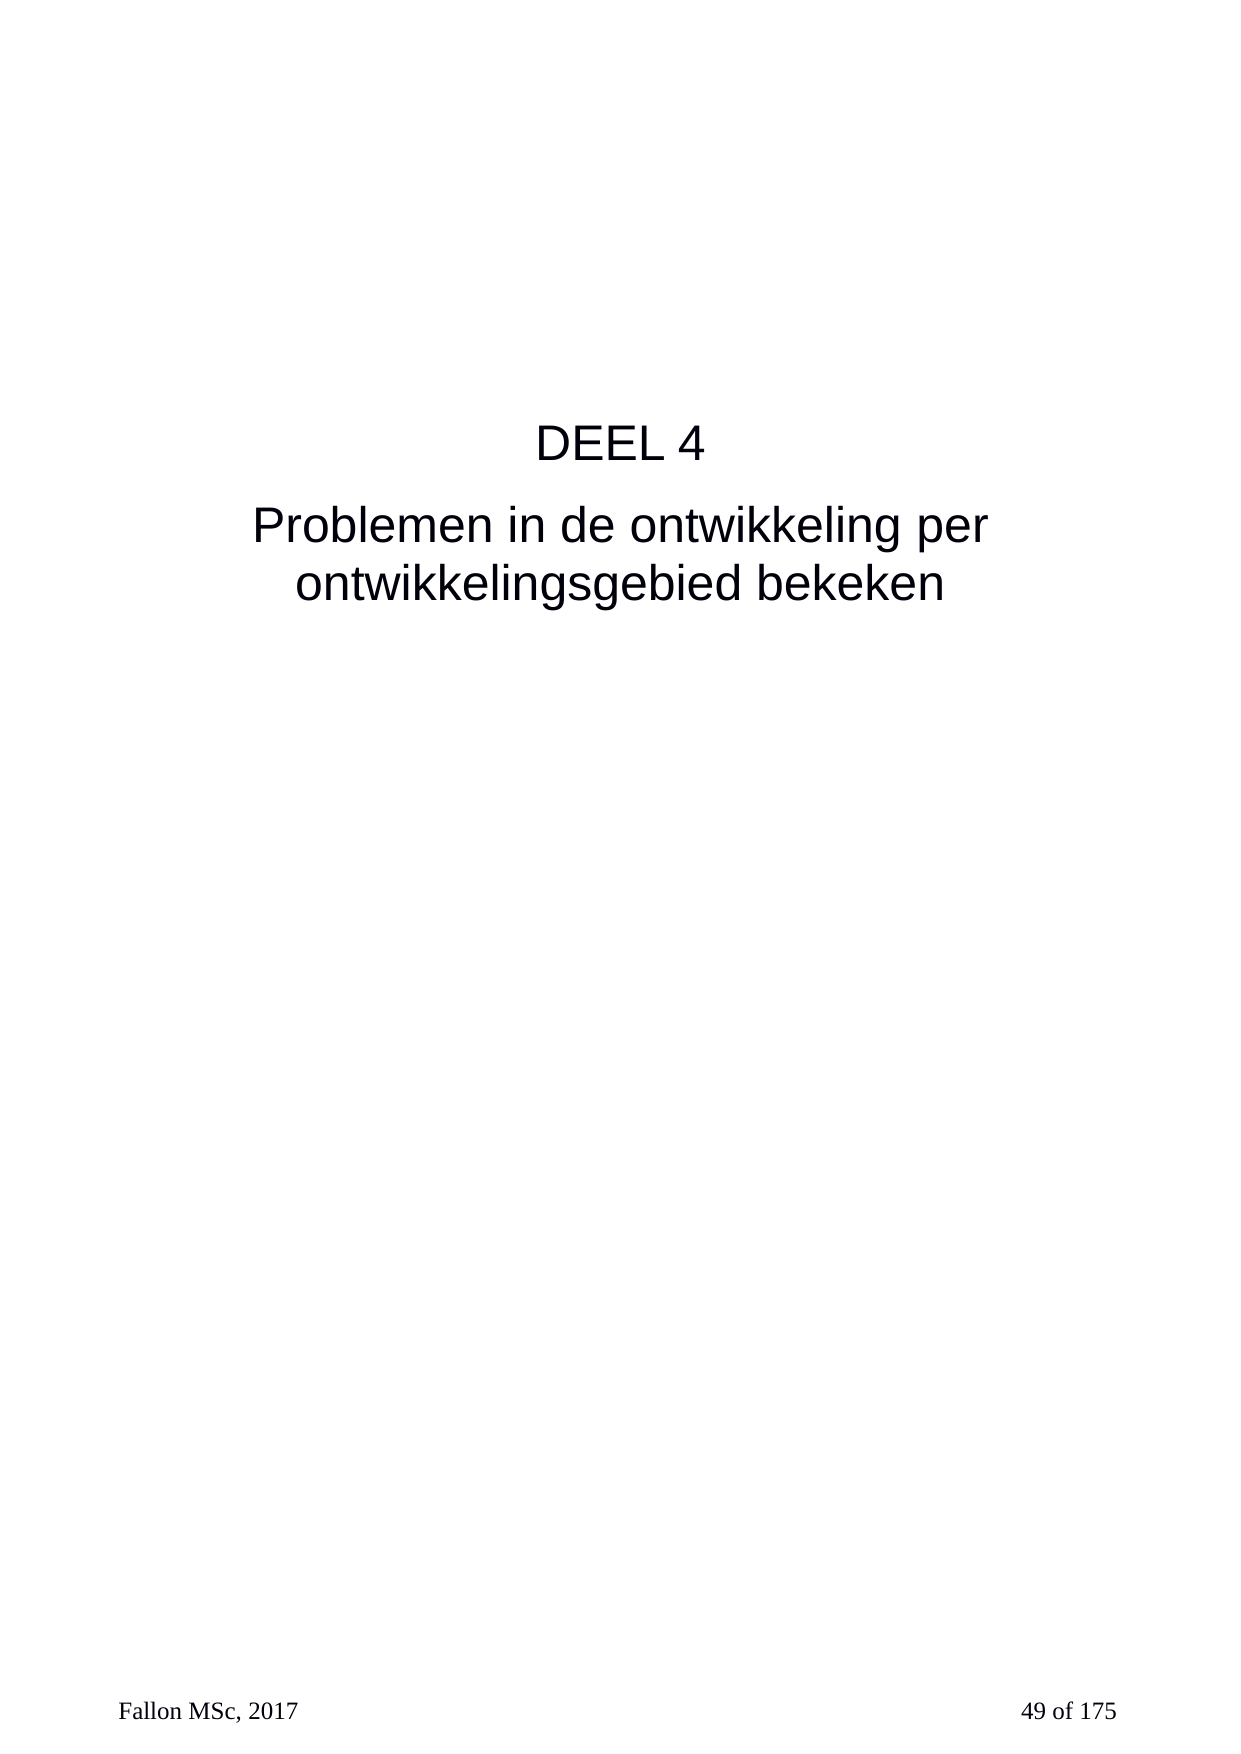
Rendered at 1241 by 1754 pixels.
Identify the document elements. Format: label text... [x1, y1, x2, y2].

subtitle DEEL 4 [118, 413, 1122, 471]
subtitle Problemen in de ontwikkeling per ontwikkelingsgebied bekeken [118, 496, 1122, 611]
